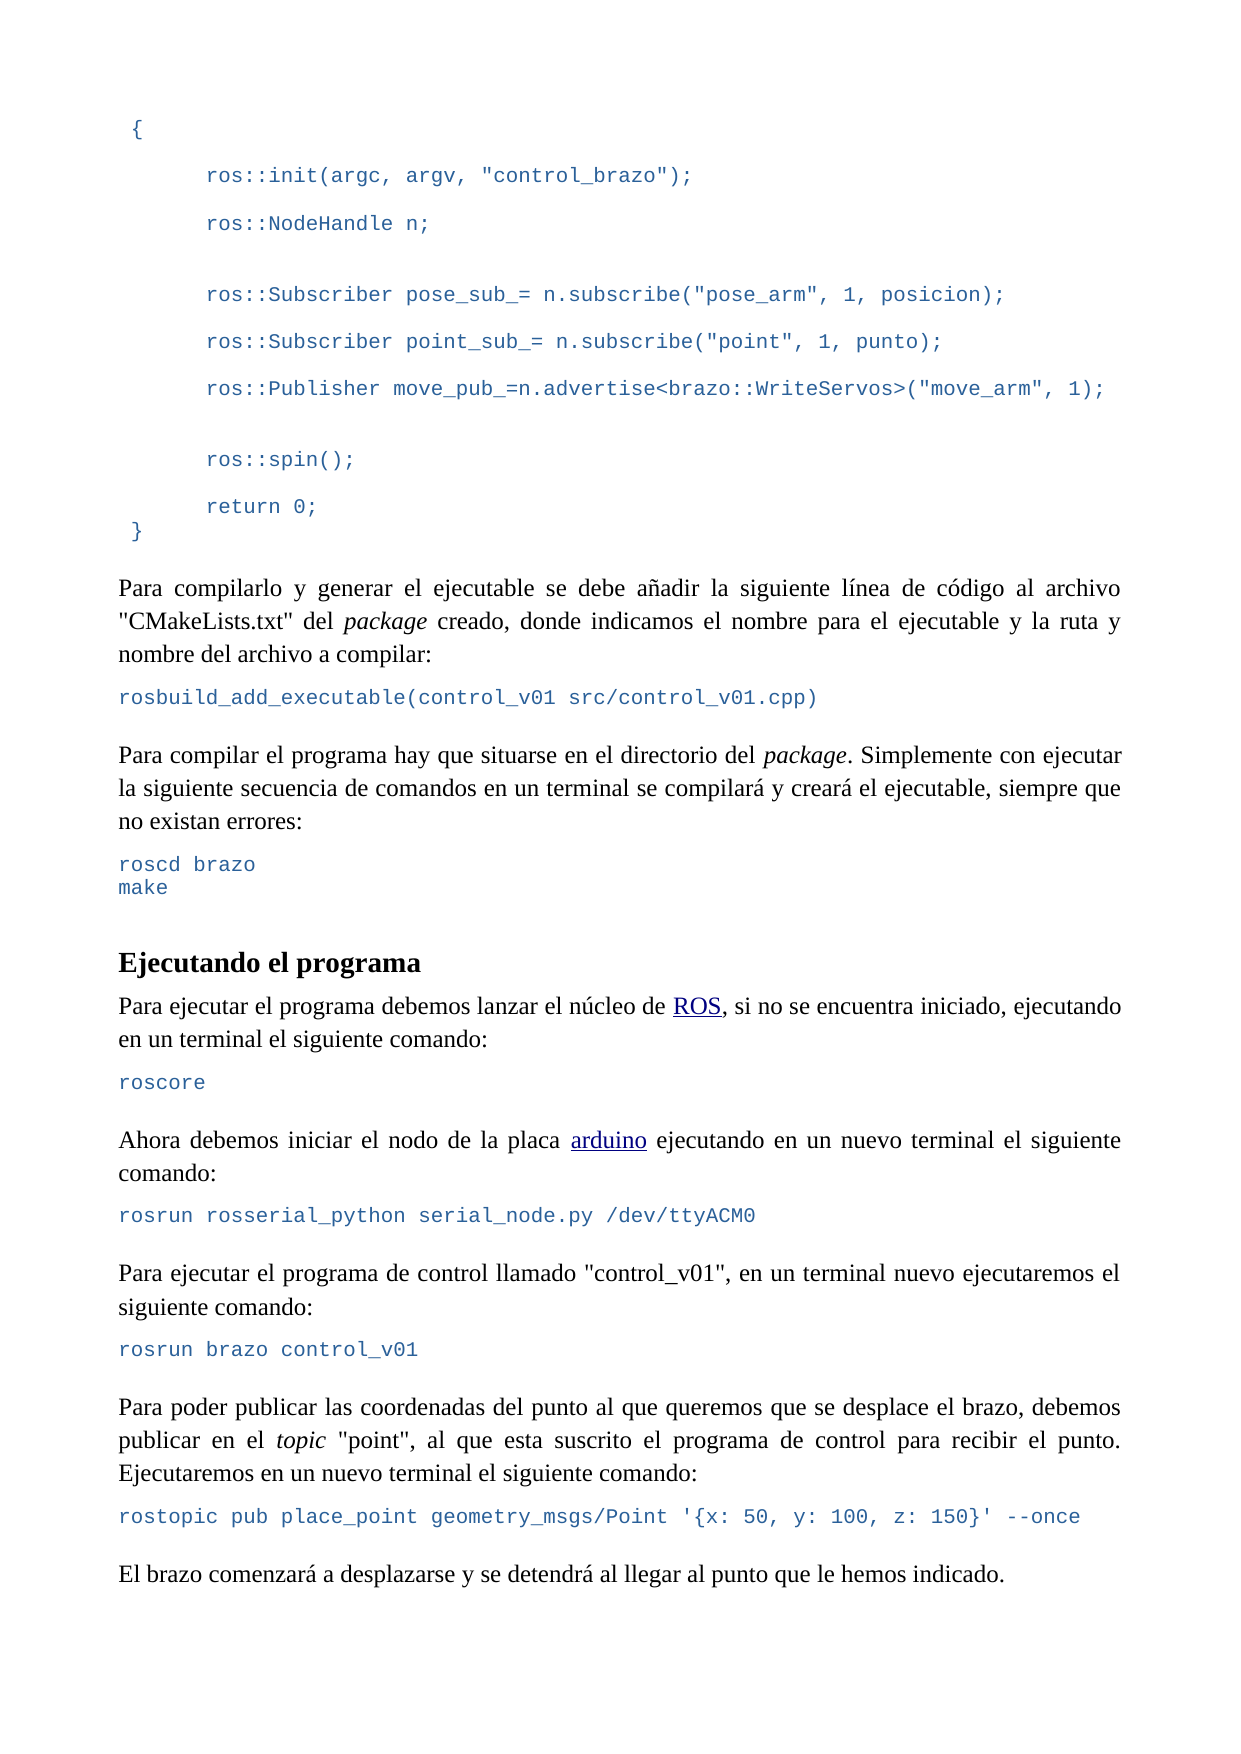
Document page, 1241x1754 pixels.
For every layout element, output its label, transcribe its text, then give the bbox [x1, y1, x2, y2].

text ros::Publisher move_pub_=n.advertise<brazo::WriteServos>("move_arm", 1); [118, 378, 1122, 402]
text return 0; [118, 496, 1122, 520]
text Para poder publicar las coordenadas del punto al que queremos que se desplace el brazo, debemos publicar en el topic "point", al que esta suscrito el programa de control para recibir el punto. Ejecutaremos en un nuevo terminal el siguiente comando: [118, 1392, 1122, 1487]
text ros::Subscriber point_sub_= n.subscribe("point", 1, punto); [118, 331, 1122, 354]
text ros::NodeHandle n; [118, 213, 1122, 236]
subtitle Ejecutando el programa [118, 945, 1122, 978]
text make [118, 877, 1122, 901]
text Para ejecutar el programa de control llamado "control_v01", en un terminal nuevo ejecutaremos el siguiente comando: [118, 1258, 1122, 1320]
text El brazo comenzará a desplazarse y se detendrá al llegar al punto que le hemos indicado. [118, 1559, 1122, 1588]
text ros::spin(); [118, 449, 1122, 473]
text rosrun brazo control_v01 [118, 1339, 1122, 1363]
text Ahora debemos iniciar el nodo de la placa arduino ejecutando en un nuevo terminal el siguiente comando: [118, 1125, 1122, 1187]
text roscore [118, 1072, 1122, 1095]
text rostopic pub place_point geometry_msgs/Point '{x: 50, y: 100, z: 150}' --once [118, 1506, 1122, 1529]
text Para compilarlo y generar el ejecutable se debe añadir la siguiente línea de código al archivo "CMakeLists.txt" del package creado, donde indicamos el nombre para el ejecutable y la ruta y nombre del archivo a compilar: [118, 573, 1122, 668]
text roscd brazo [118, 854, 1122, 877]
text Para compilar el programa hay que situarse en el directorio del package. Simplemente con ejecutar la siguiente secuencia de comandos en un terminal se compilará y creará el ejecutable, siempre que no existan errores: [118, 740, 1122, 835]
text ros::init(argc, argv, "control_brazo"); [118, 165, 1122, 189]
text ros::Subscriber pose_sub_= n.subscribe("pose_arm", 1, posicion); [118, 284, 1122, 307]
text } [118, 520, 1122, 544]
text rosbuild_add_executable(control_v01 src/control_v01.cpp) [118, 687, 1122, 711]
text rosrun rosserial_python serial_node.py /dev/ttyACM0 [118, 1205, 1122, 1229]
text { [118, 118, 1122, 142]
text Para ejecutar el programa debemos lanzar el núcleo de ROS, si no se encuentra iniciado, ejecutando en un terminal el siguiente comando: [118, 991, 1122, 1053]
